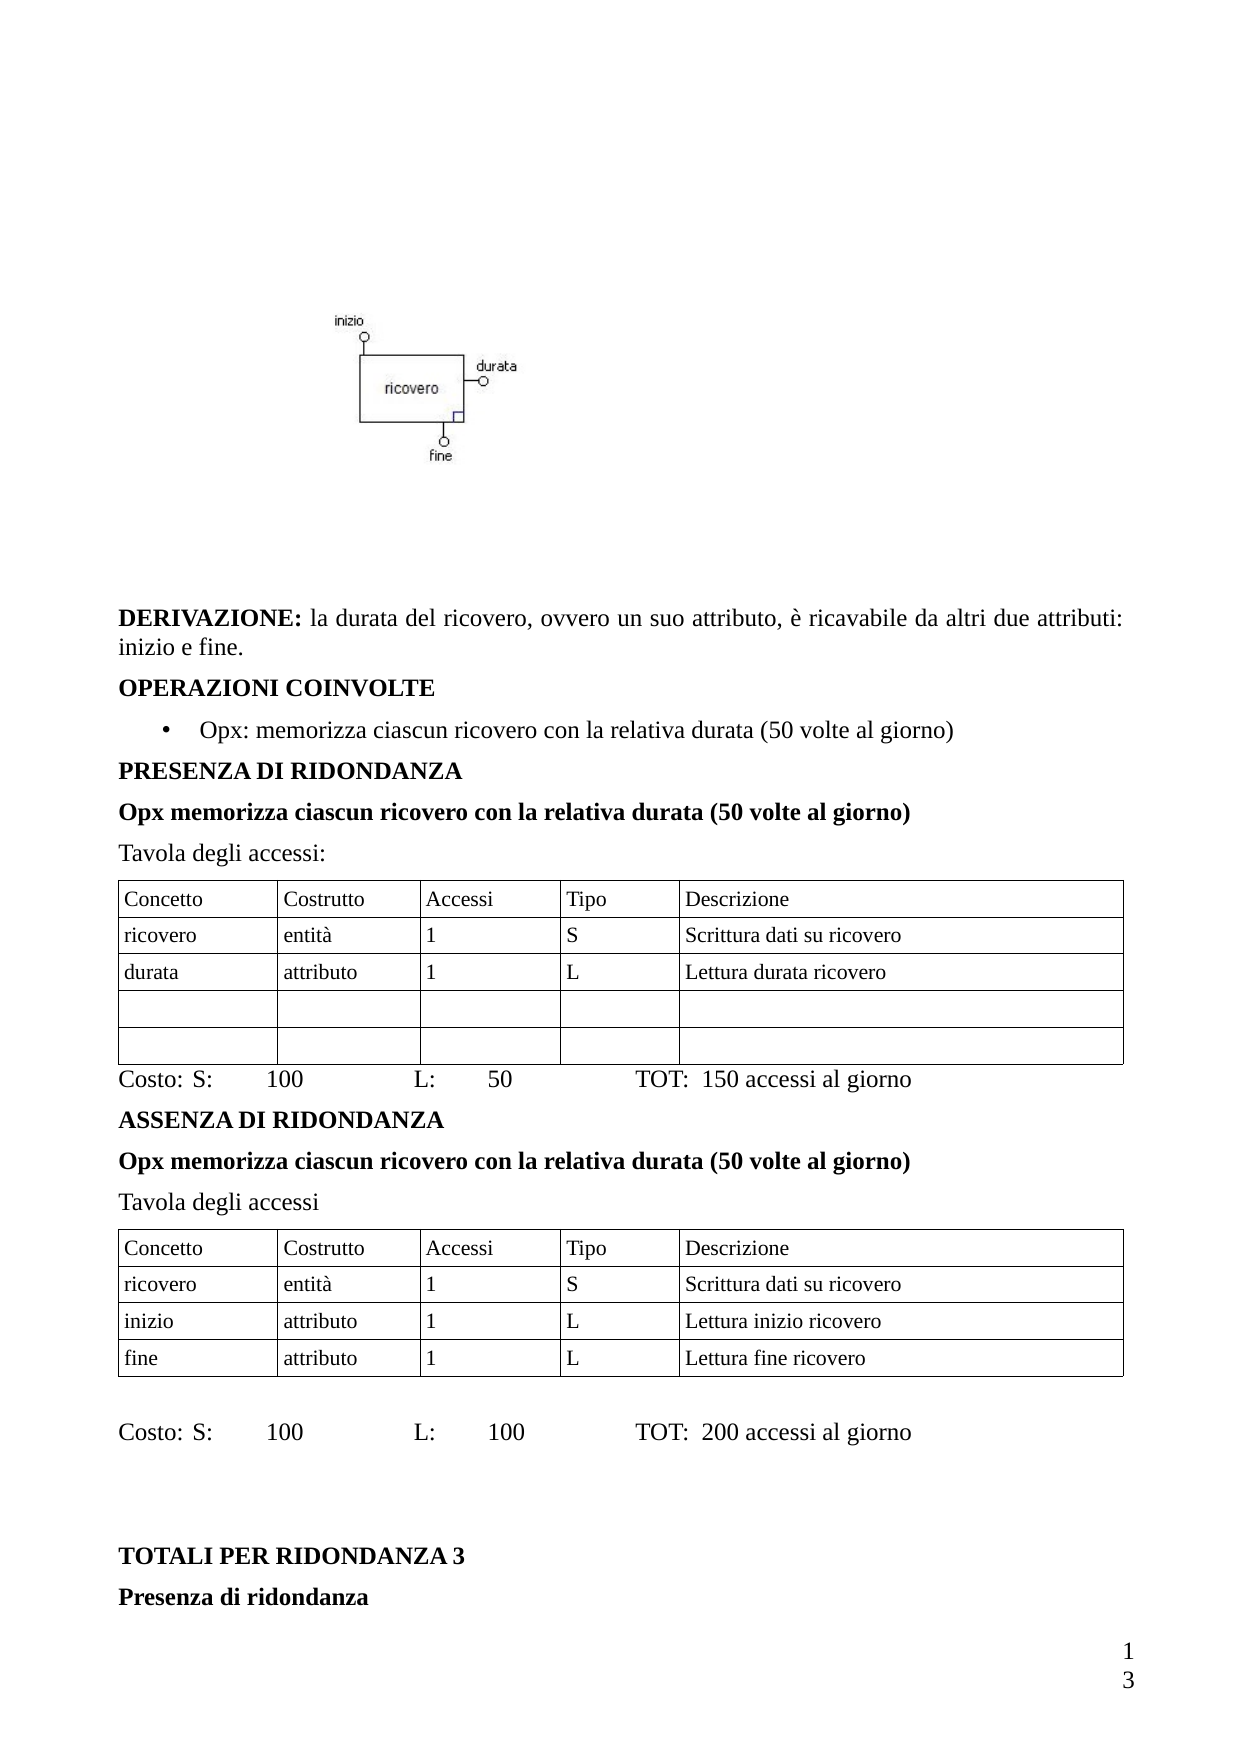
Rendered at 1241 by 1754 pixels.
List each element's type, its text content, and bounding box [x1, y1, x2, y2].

table_header Tipo [561, 1230, 679, 1266]
table_cell [278, 991, 420, 1027]
table_cell [119, 991, 277, 1027]
picture [181, 213, 585, 596]
table_cell inizio [119, 1303, 277, 1339]
text DERIVAZIONE: la durata del ricovero, ovvero un suo attributo, è ricavabile da altri due attributi: inizio e fine. [118, 603, 1124, 661]
table_cell Lettura inizio ricovero [680, 1303, 1123, 1339]
table_header Costrutto [278, 881, 420, 917]
table_cell entità [278, 1267, 420, 1302]
text Opx memorizza ciascun ricovero con la relativa durata (50 volte al giorno) [118, 1146, 1124, 1175]
table_cell [680, 991, 1123, 1027]
table_cell [421, 1028, 560, 1064]
table_cell attributo [278, 1340, 420, 1376]
table_cell attributo [278, 1303, 420, 1339]
list Opx: memorizza ciascun ricovero con la relativa durata (50 volte al giorno) [162, 715, 1124, 743]
table_cell L [561, 954, 679, 990]
text OPERAZIONI COINVOLTE [118, 673, 1124, 702]
table_cell 1 [421, 918, 560, 953]
text Tavola degli accessi: [118, 838, 1124, 867]
table_cell Lettura durata ricovero [680, 954, 1123, 990]
text Tavola degli accessi [118, 1187, 1124, 1216]
table_cell 1 [421, 1267, 560, 1302]
table_cell durata [119, 954, 277, 990]
table_cell L [561, 1303, 679, 1339]
table_cell ricovero [119, 918, 277, 953]
table_cell [278, 1028, 420, 1064]
text Presenza di ridondanza [118, 1582, 1124, 1611]
text ASSENZA DI RIDONDANZA [118, 1105, 1124, 1134]
table_cell [561, 991, 679, 1027]
text Opx memorizza ciascun ricovero con la relativa durata (50 volte al giorno) [118, 797, 1124, 826]
table_cell attributo [278, 954, 420, 990]
table_cell 1 [421, 1303, 560, 1339]
text Costo: S: 100 L: 50 TOT: 150 accessi al giorno [118, 1064, 1124, 1092]
table_cell Scrittura dati su ricovero [680, 918, 1123, 953]
table_header Tipo [561, 881, 679, 917]
table_cell 1 [421, 954, 560, 990]
table_header Concetto [119, 1230, 277, 1266]
table_cell 1 [421, 1340, 560, 1376]
text TOTALI PER RIDONDANZA 3 [118, 1541, 1124, 1570]
table_cell ricovero [119, 1267, 277, 1302]
table_header Concetto [119, 881, 277, 917]
table_cell L [561, 1340, 679, 1376]
table_cell [119, 1028, 277, 1064]
table_cell S [561, 1267, 679, 1302]
table_cell S [561, 918, 679, 953]
table_header Descrizione [680, 1230, 1123, 1266]
table_header Descrizione [680, 881, 1123, 917]
table_header Accessi [421, 881, 560, 917]
table_header Accessi [421, 1230, 560, 1266]
table_cell entità [278, 918, 420, 953]
table_header Costrutto [278, 1230, 420, 1266]
table_cell [421, 991, 560, 1027]
table_cell [561, 1028, 679, 1064]
table_cell Scrittura dati su ricovero [680, 1267, 1123, 1302]
text Costo: S: 100 L: 100 TOT: 200 accessi al giorno [118, 1417, 1124, 1446]
table_cell fine [119, 1340, 277, 1376]
table_cell Lettura fine ricovero [680, 1340, 1123, 1376]
text PRESENZA DI RIDONDANZA [118, 756, 1124, 785]
table_cell [680, 1028, 1123, 1064]
